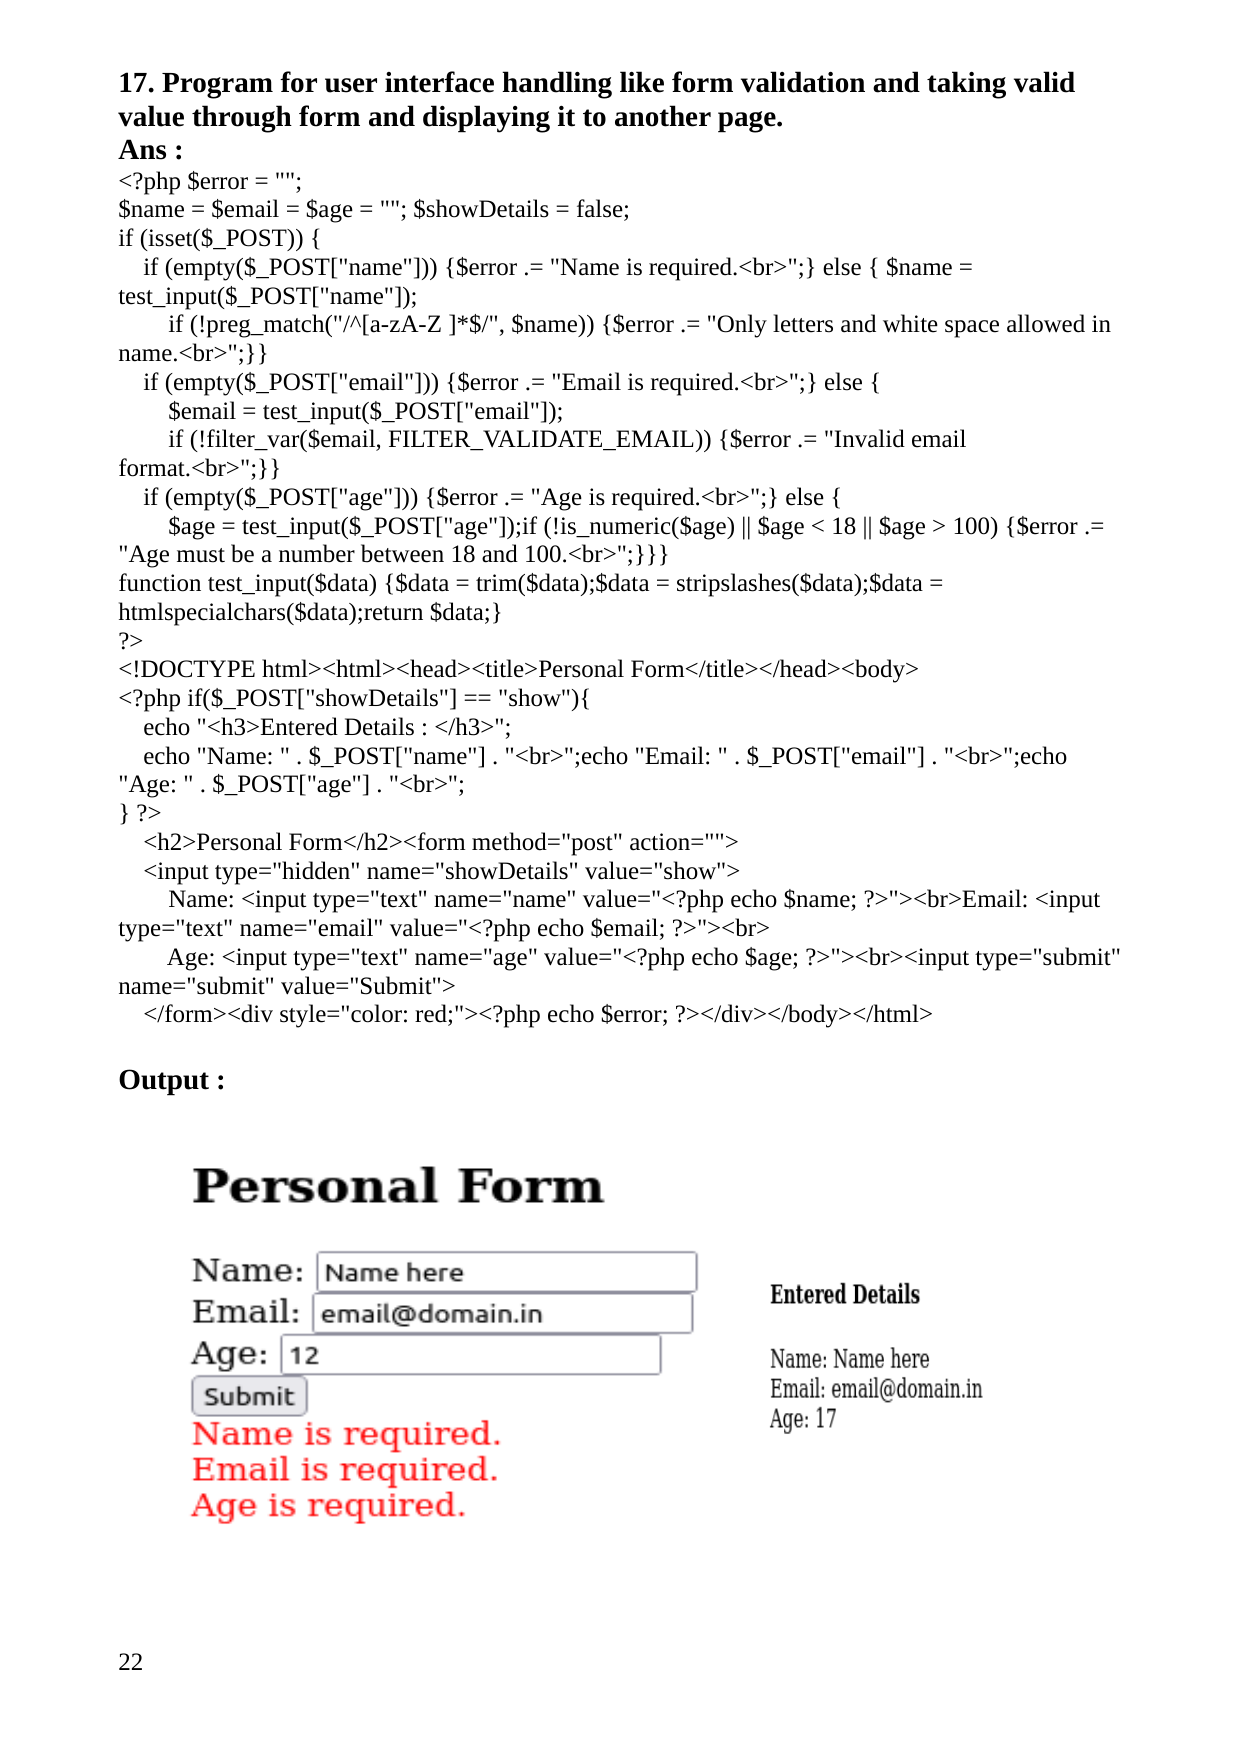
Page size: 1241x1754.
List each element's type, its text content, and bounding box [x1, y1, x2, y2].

text <!DOCTYPE html><html><head><title>Personal Form</title></head><body> [118, 654, 1122, 683]
text <h2>Personal Form</h2><form method="post" action=""> [118, 827, 1122, 856]
picture [158, 1108, 711, 1633]
text Ans : [118, 132, 1122, 166]
text </form><div style="color: red;"><?php echo $error; ?></div></body></html> [118, 999, 1122, 1028]
text if (isset($_POST)) { [118, 223, 1122, 252]
text function test_input($data) {$data = trim($data);$data = stripslashes($data);$data = htmlspecialchars($data);return $data;} [118, 568, 1122, 626]
text <?php $error = ""; [118, 166, 1122, 194]
text Name: <input type="text" name="name" value="<?php echo $name; ?>"><br>Email: <input type="text" name="email" value="<?php echo $email; ?>"><br> [118, 884, 1122, 942]
text Output : [118, 1062, 1122, 1095]
text ?> [118, 626, 1122, 654]
text <?php if($_POST["showDetails"] == "show"){ [118, 683, 1122, 712]
text if (empty($_POST["age"])) {$error .= "Age is required.<br>";} else { [118, 482, 1122, 511]
text if (empty($_POST["name"])) {$error .= "Name is required.<br>";} else { $name = test_input($_POST["name"]); [118, 252, 1122, 309]
text if (!preg_match("/^[a-zA-Z ]*$/", $name)) {$error .= "Only letters and white space allowed in name.<br>";}} [118, 309, 1122, 367]
text } ?> [118, 798, 1122, 827]
text if (!filter_var($email, FILTER_VALIDATE_EMAIL)) {$error .= "Invalid email format.<br>";}} [118, 424, 1122, 482]
text Age: <input type="text" name="age" value="<?php echo $age; ?>"><br><input type="submit" name="submit" value="Submit"> [118, 942, 1122, 999]
picture [753, 1234, 1205, 1456]
text echo "<h3>Entered Details : </h3>"; [118, 712, 1122, 741]
text $email = test_input($_POST["email"]); [118, 396, 1122, 424]
text <input type="hidden" name="showDetails" value="show"> [118, 856, 1122, 884]
text 17. Program for user interface handling like form validation and taking valid value through form and displaying it to another page. [118, 65, 1122, 132]
text if (empty($_POST["email"])) {$error .= "Email is required.<br>";} else { [118, 367, 1122, 396]
text $name = $email = $age = ""; $showDetails = false; [118, 194, 1122, 223]
text echo "Name: " . $_POST["name"] . "<br>";echo "Email: " . $_POST["email"] . "<br>";echo "Age: " . $_POST["age"] . "<br>"; [118, 741, 1122, 798]
text $age = test_input($_POST["age"]);if (!is_numeric($age) || $age < 18 || $age > 100) {$error .= "Age must be a number between 18 and 100.<br>";}}} [118, 511, 1122, 568]
